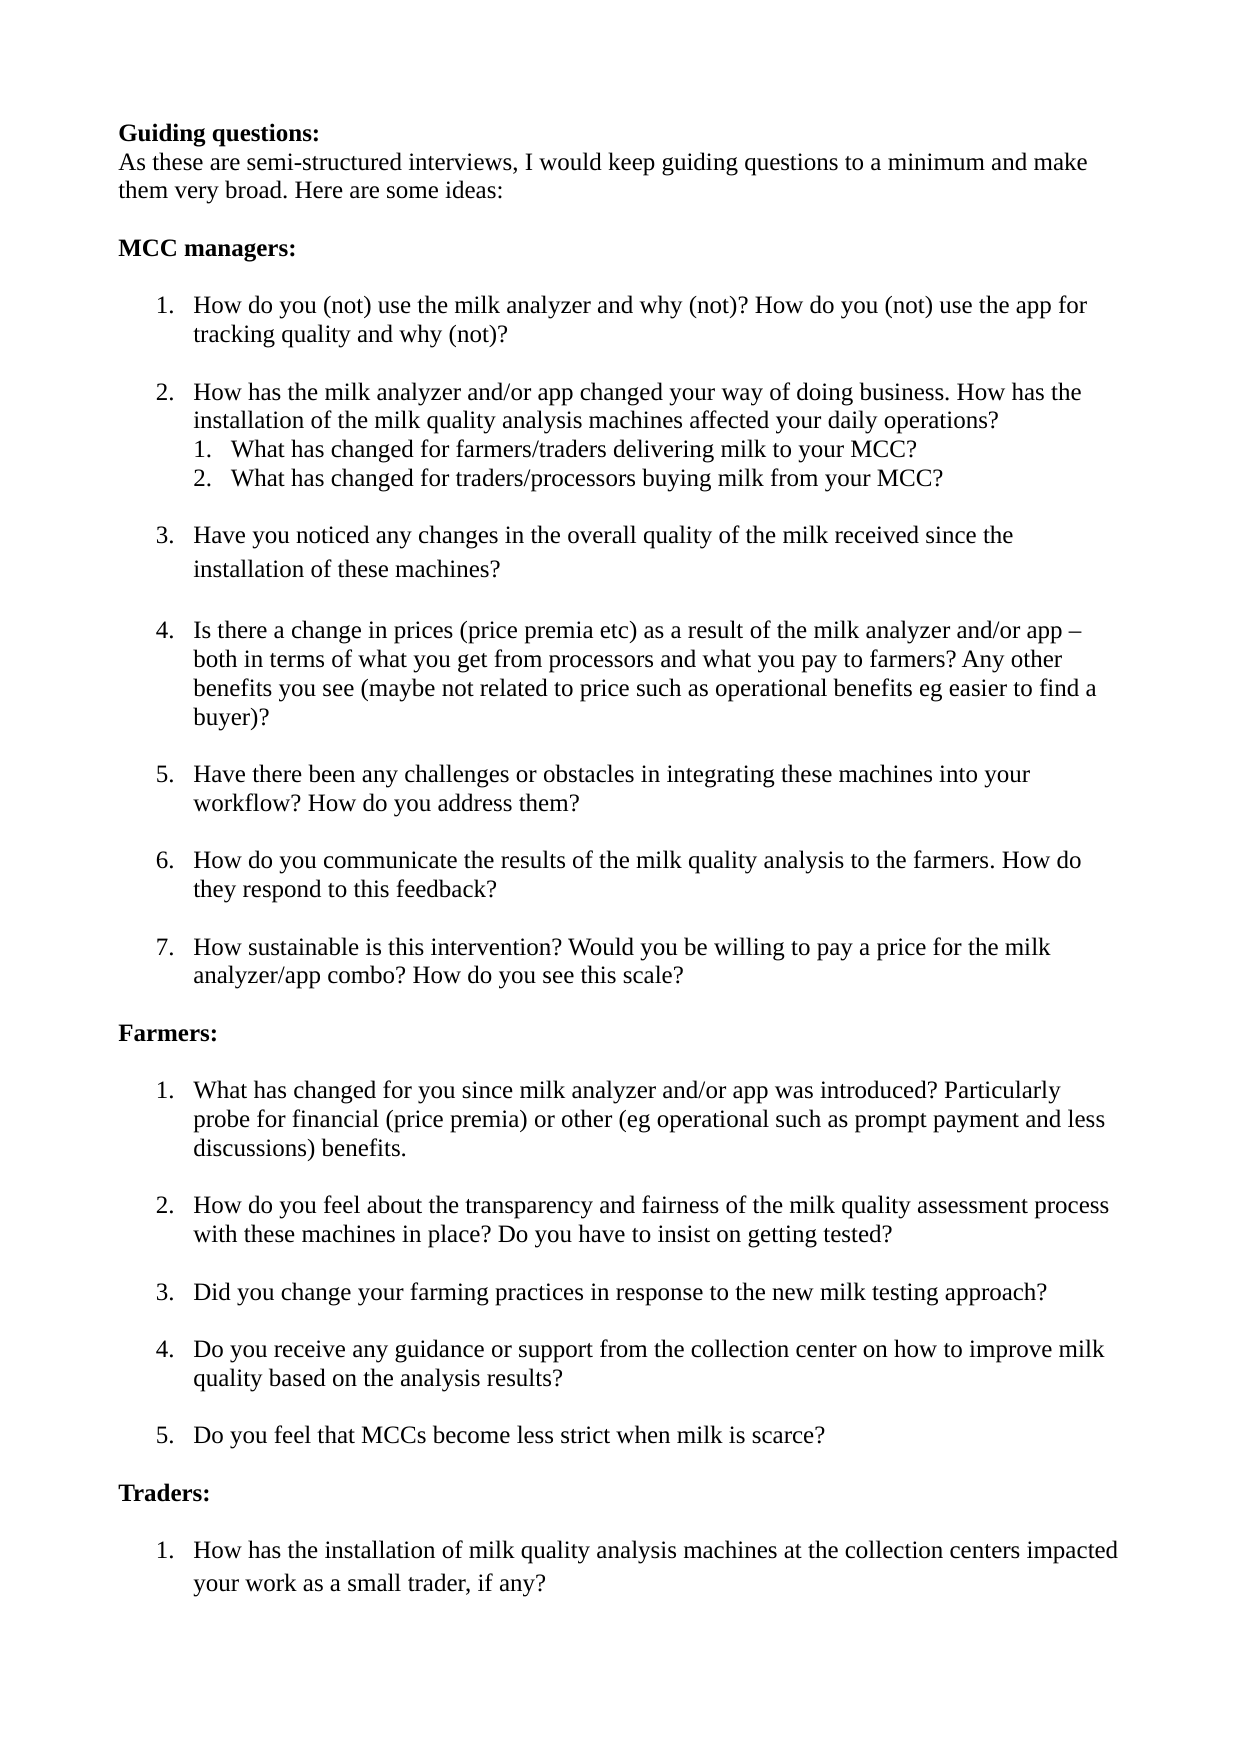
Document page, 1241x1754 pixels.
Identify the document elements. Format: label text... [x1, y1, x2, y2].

list Do you feel that MCCs become less strict when milk is scarce? [156, 1420, 1122, 1449]
list How do you communicate the results of the milk quality analysis to the farmers. How do they respond to this feedback? [156, 845, 1122, 903]
list How sustainable is this intervention? Would you be willing to pay a price for the milk analyzer/app combo? How do you see this scale? [156, 932, 1122, 989]
list Have there been any challenges or obstacles in integrating these machines into your workflow? How do you address them? [156, 759, 1122, 817]
text Farmers: [118, 1018, 1122, 1047]
list What has changed for traders/processors buying milk from your MCC? [193, 463, 1122, 492]
list What has changed for farmers/traders delivering milk to your MCC? [193, 434, 1122, 463]
list Do you receive any guidance or support from the collection center on how to improve milk quality based on the analysis results? [156, 1334, 1122, 1392]
list How do you (not) use the milk analyzer and why (not)? How do you (not) use the app for tracking quality and why (not)? [156, 291, 1122, 348]
list Have you noticed any changes in the overall quality of the milk received since the installation of these machines? [156, 521, 1122, 582]
text MCC managers: [118, 233, 1122, 262]
list What has changed for you since milk analyzer and/or app was introduced? Particularly probe for financial (price premia) or other (eg operational such as prompt payment and less discussions) benefits. [156, 1075, 1122, 1162]
list Did you change your farming practices in response to the new milk testing approach? [156, 1277, 1122, 1305]
list How do you feel about the transparency and fairness of the milk quality assessment process with these machines in place? Do you have to insist on getting tested? [156, 1190, 1122, 1248]
list How has the milk analyzer and/or app changed your way of doing business. How has the installation of the milk quality analysis machines affected your daily operations? [156, 377, 1122, 434]
list Is there a change in prices (price premia etc) as a result of the milk analyzer and/or app – both in terms of what you get from processors and what you pay to farmers? Any other benefits you see (maybe not related to price such as operational benefits eg easier to find a buyer)? [156, 615, 1122, 730]
text As these are semi-structured interviews, I would keep guiding questions to a minimum and make them very broad. Here are some ideas: [118, 147, 1122, 204]
list How has the installation of milk quality analysis machines at the collection centers impacted your work as a small trader, if any? [156, 1535, 1122, 1597]
text Traders: [118, 1478, 1122, 1507]
text Guiding questions: [118, 118, 1122, 147]
